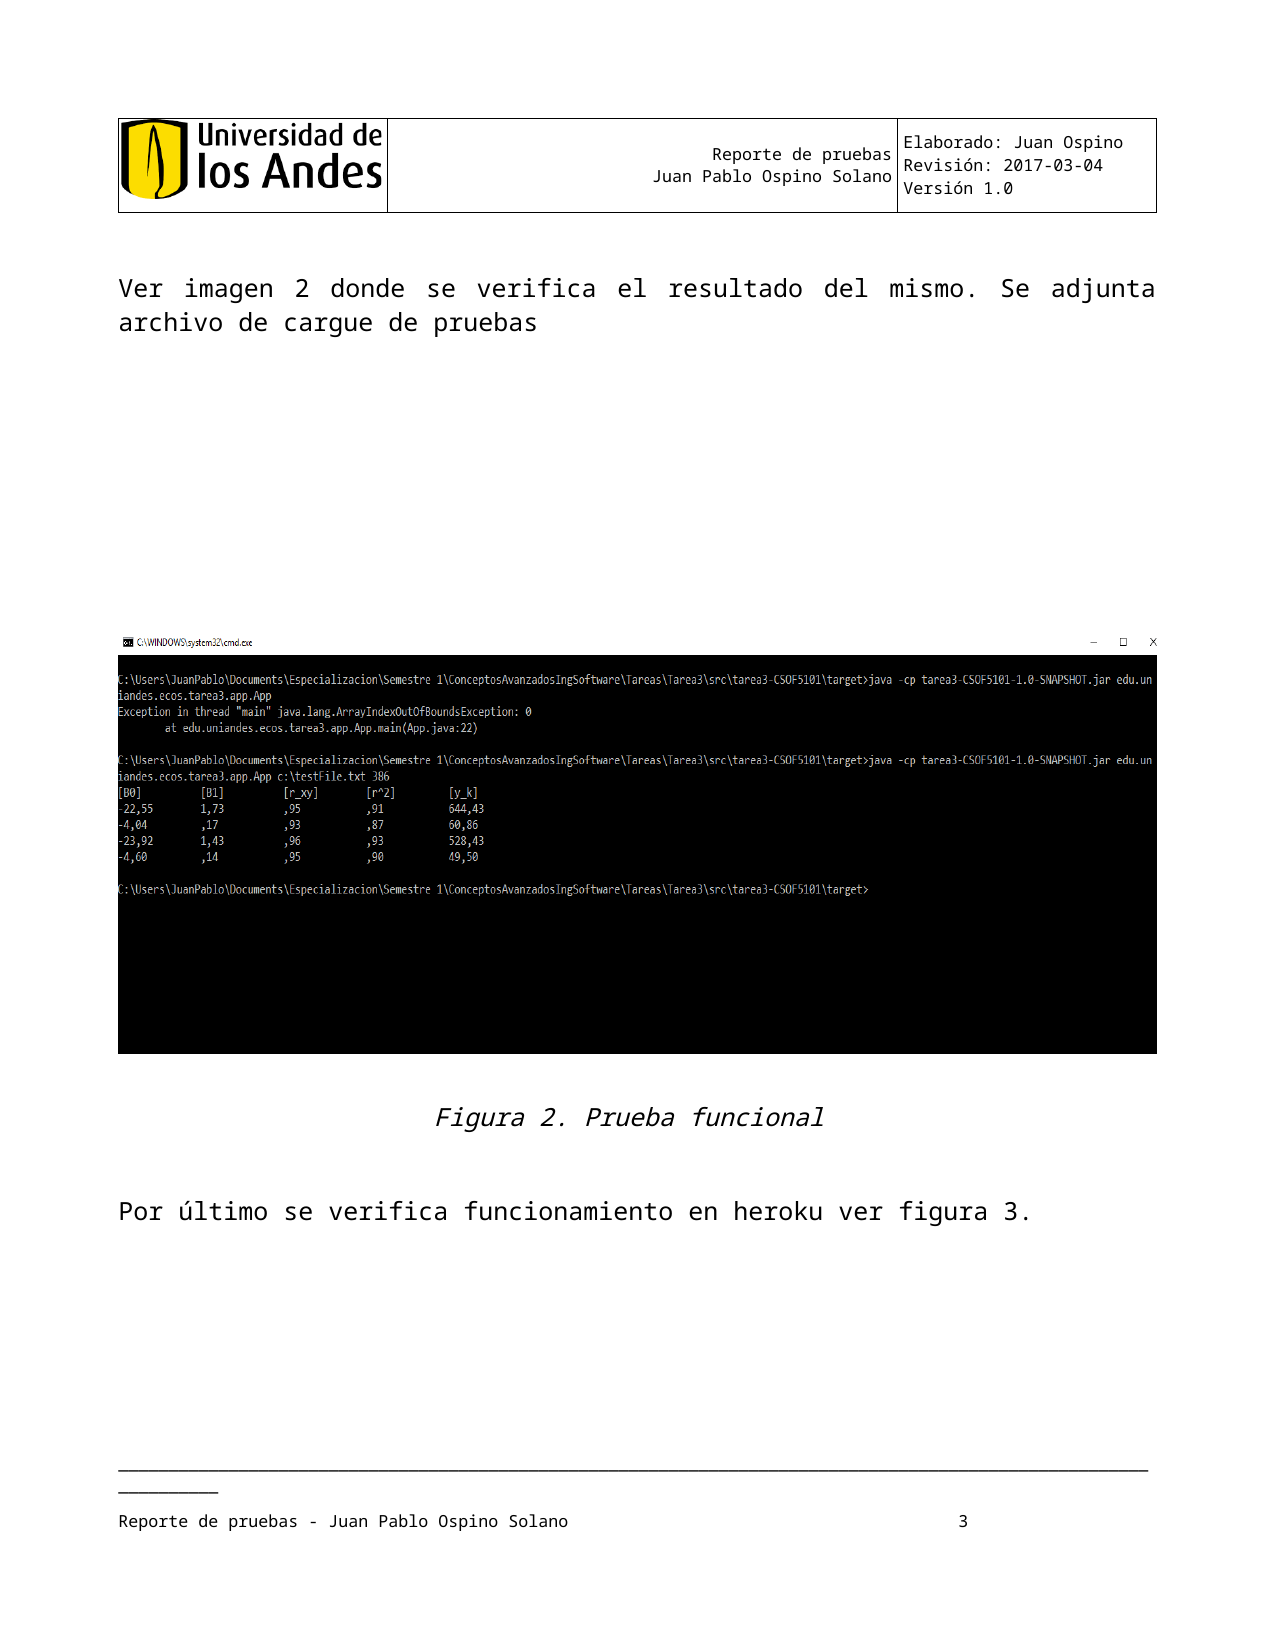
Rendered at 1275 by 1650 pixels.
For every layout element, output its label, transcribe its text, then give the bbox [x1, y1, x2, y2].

text Ver imagen 2 donde se verifica el resultado del mismo. Se adjunta archivo de cargue de pruebas [118, 270, 1157, 338]
picture [121, 119, 382, 199]
text Por último se verifica funcionamiento en heroku ver figura 3. [118, 1193, 1157, 1227]
text Figura 2. Prueba funcional [118, 1100, 1157, 1134]
